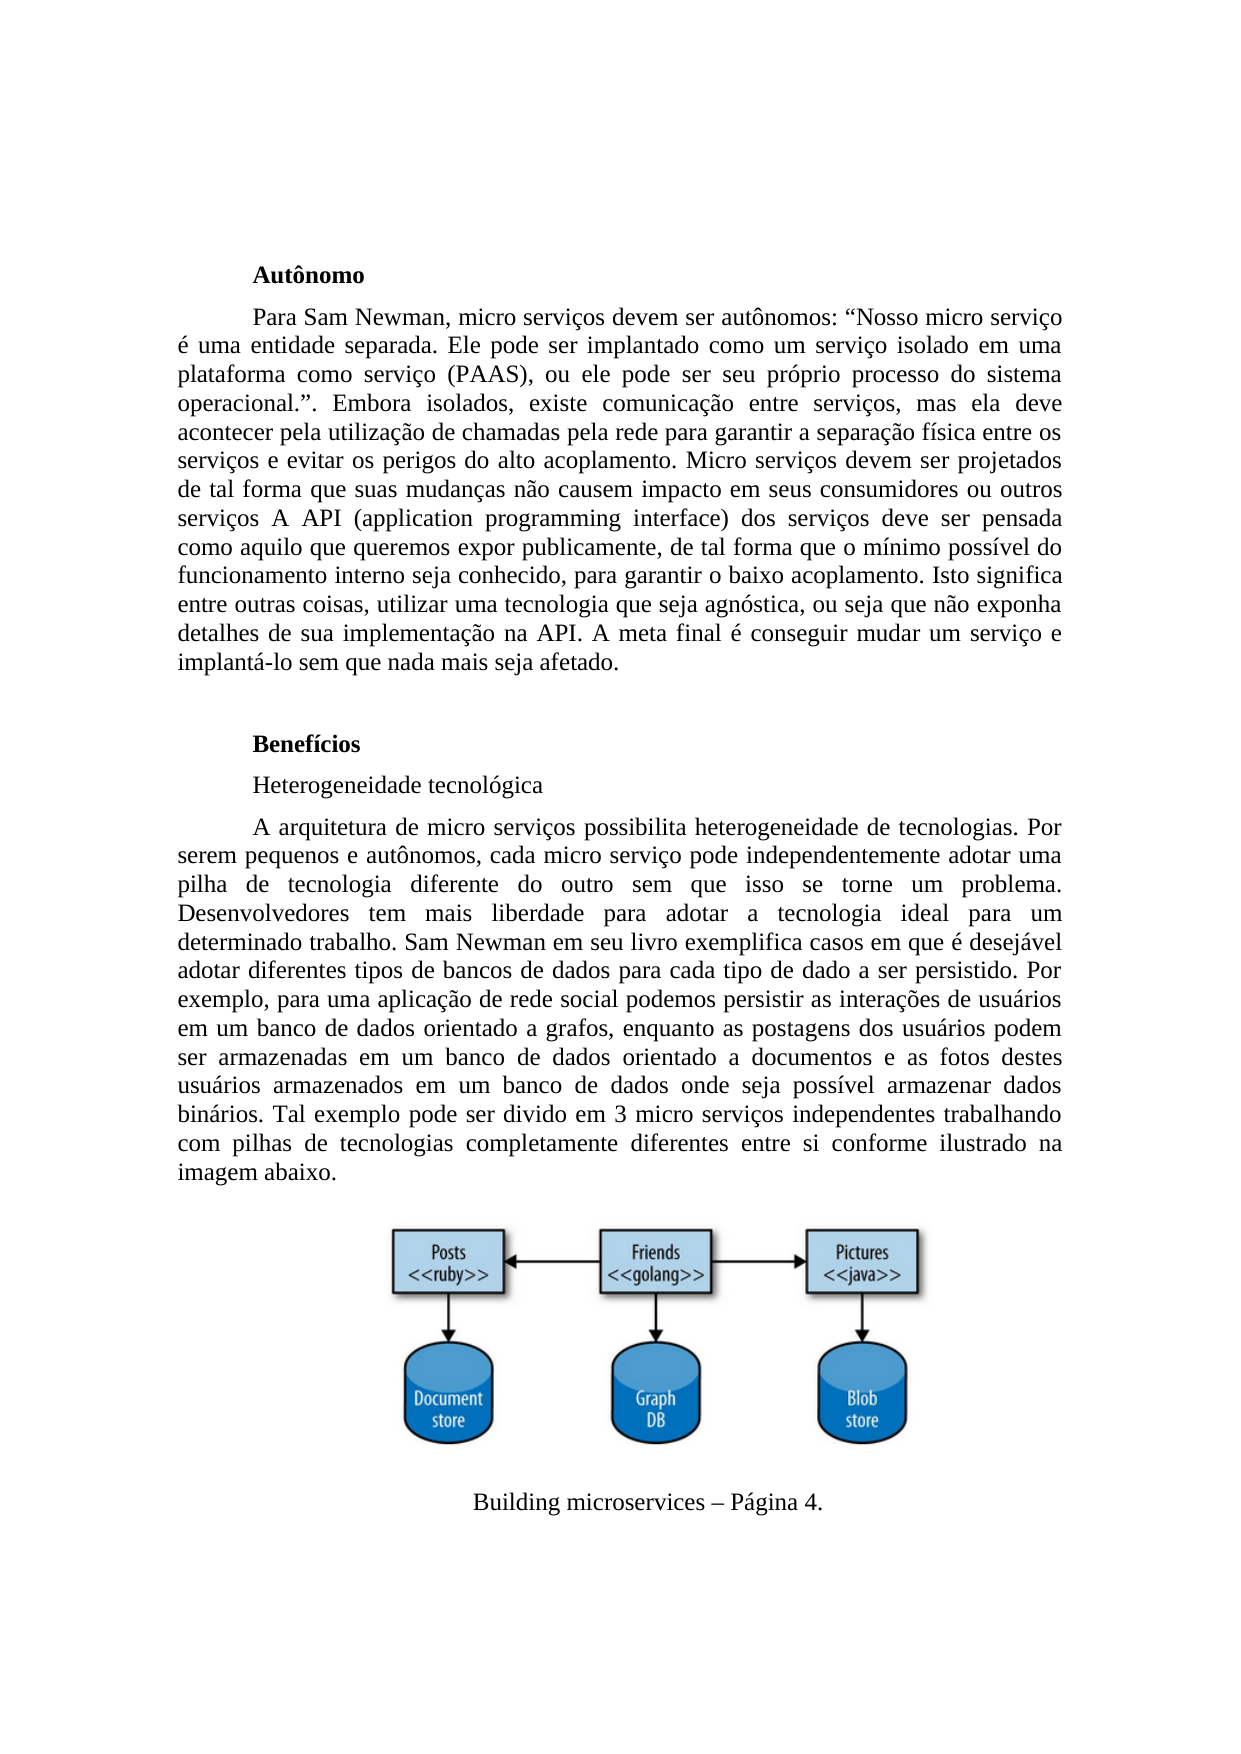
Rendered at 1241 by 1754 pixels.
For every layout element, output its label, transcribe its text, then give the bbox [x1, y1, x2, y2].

text Heterogeneidade tecnológica [177, 771, 1063, 799]
text Para Sam Newman, micro serviços devem ser autônomos: “Nosso micro serviço é uma entidade separada. Ele pode ser implantado como um serviço isolado em uma plataforma como serviço (PAAS), ou ele pode ser seu próprio processo do sistema operacional.”. Embora isolados, existe comunicação entre serviços, mas ela deve acontecer pela utilização de chamadas pela rede para garantir a separação física entre os serviços e evitar os perigos do alto acoplamento. Micro serviços devem ser projetados de tal forma que suas mudanças não causem impacto em seus consumidores ou outros serviços A API (application programming interface) dos serviços deve ser pensada como aquilo que queremos expor publicamente, de tal forma que o mínimo possível do funcionamento interno seja conhecido, para garantir o baixo acoplamento. Isto significa entre outras coisas, utilizar uma tecnologia que seja agnóstica, ou seja que não exponha detalhes de sua implementação na API. A meta final é conseguir mudar um serviço e implantá-lo sem que nada mais seja afetado. [177, 302, 1063, 676]
text A arquitetura de micro serviços possibilita heterogeneidade de tecnologias. Por serem pequenos e autônomos, cada micro serviço pode independentemente adotar uma pilha de tecnologia diferente do outro sem que isso se torne um problema. Desenvolvedores tem mais liberdade para adotar a tecnologia ideal para um determinado trabalho. Sam Newman em seu livro exemplifica casos em que é desejável adotar diferentes tipos de bancos de dados para cada tipo de dado a ser persistido. Por exemplo, para uma aplicação de rede social podemos persistir as interações de usuários em um banco de dados orientado a grafos, enquanto as postagens dos usuários podem ser armazenadas em um banco de dados orientado a documentos e as fotos destes usuários armazenados em um banco de dados onde seja possível armazenar dados binários. Tal exemplo pode ser divido em 3 micro serviços independentes trabalhando com pilhas de tecnologias completamente diferentes entre si conforme ilustrado na imagem abaixo. [177, 812, 1063, 1186]
text Autônomo [177, 261, 1063, 289]
text Building microservices – Página 4. [177, 1487, 1063, 1516]
text Benefícios [177, 729, 1063, 758]
picture [378, 1221, 933, 1449]
